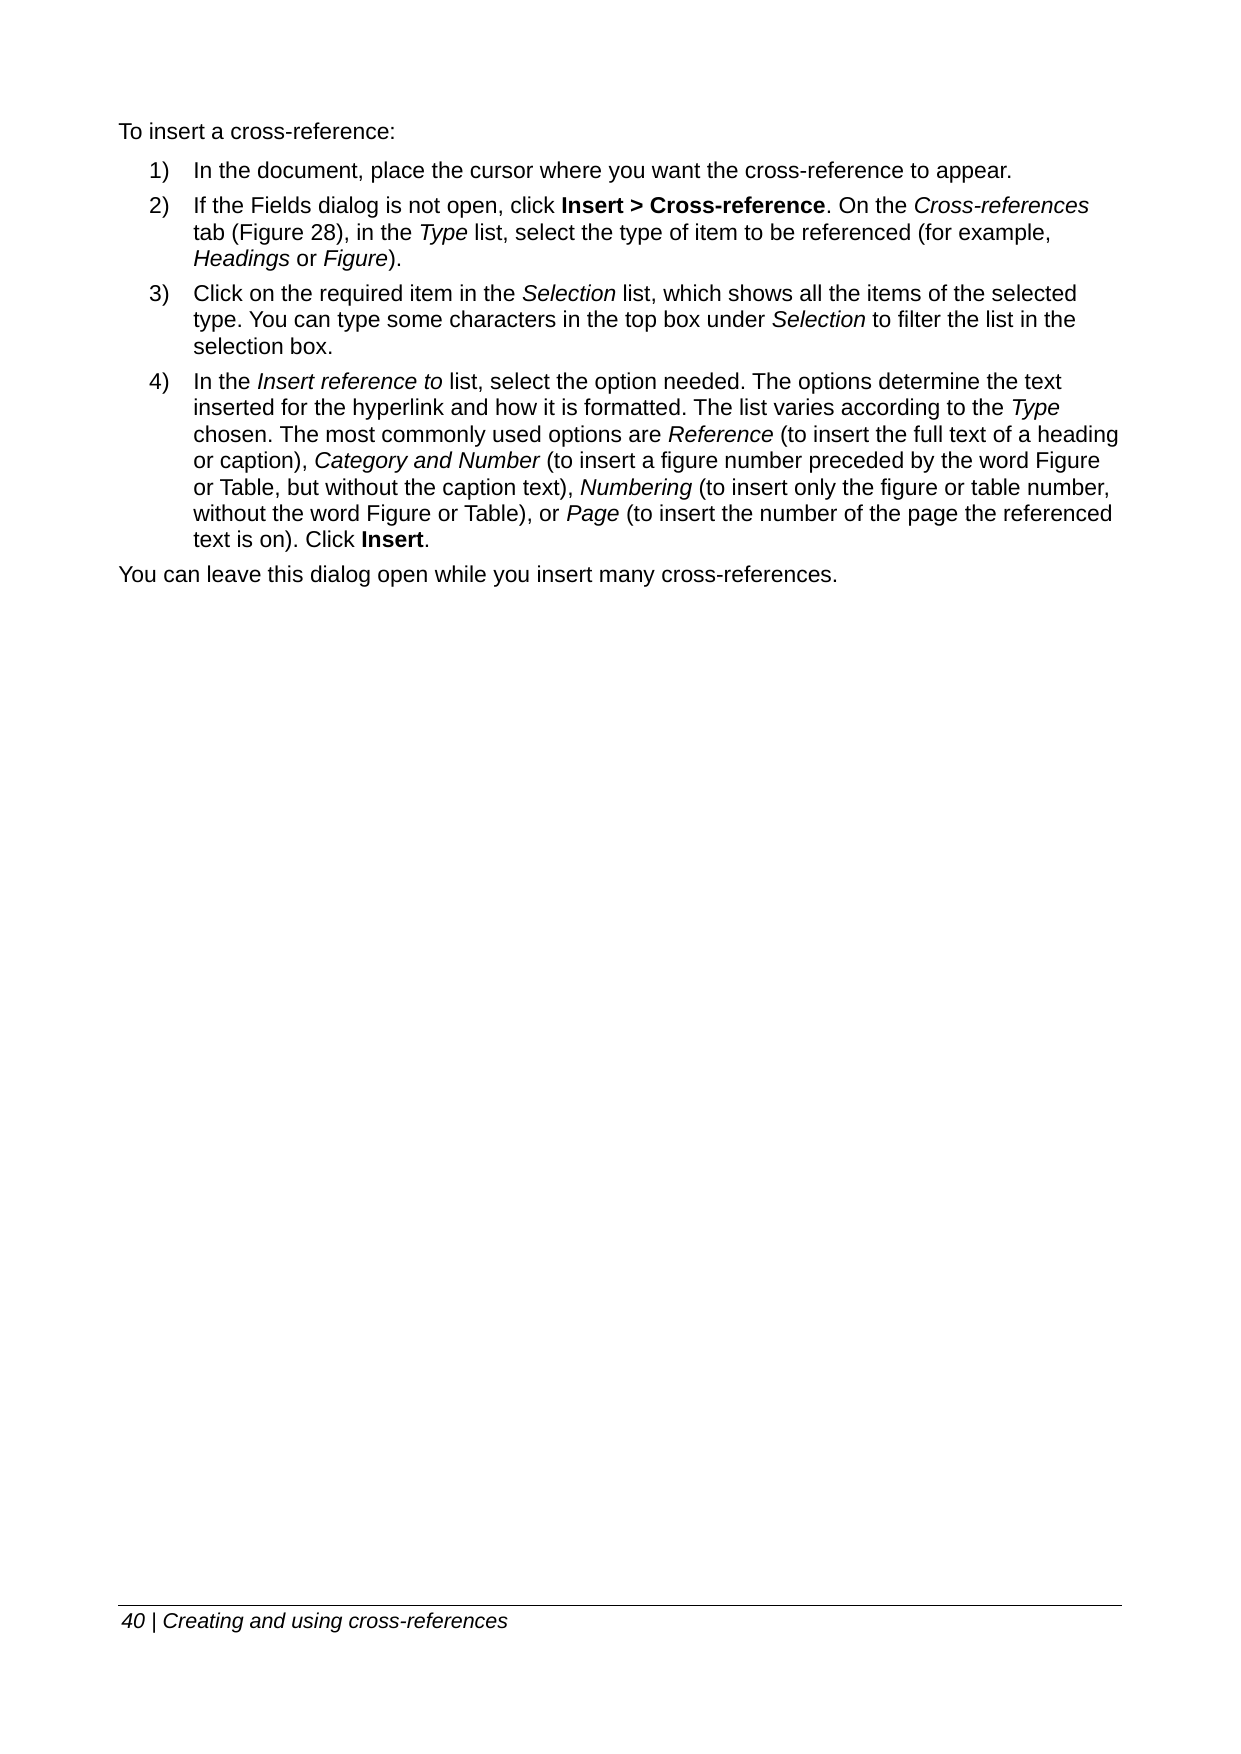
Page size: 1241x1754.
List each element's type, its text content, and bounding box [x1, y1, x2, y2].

list In the Insert reference to list, select the option needed. The options determine the text inserted for the hyperlink and how it is formatted. The list varies according to the Type chosen. The most commonly used options are Reference (to insert the full text of a heading or caption), Category and Number (to insert a figure number preceded by the word Figure or Table, but without the caption text), Numbering (to insert only the figure or table number, without the word Figure or Table), or Page (to insert the number of the page the referenced text is on). Click Insert. [169, 368, 1122, 552]
list Click on the required item in the Selection list, which shows all the items of the selected type. You can type some characters in the top box under Selection to filter the list in the selection box. [169, 280, 1122, 359]
list In the document, place the cursor where you want the cross-reference to appear. [169, 157, 1122, 183]
list To insert a cross-reference: [118, 118, 1122, 144]
text You can leave this dialog open while you insert many cross-references. [118, 561, 1122, 588]
list If the Fields dialog is not open, click Insert > Cross-reference. On the Cross-references tab (Figure 28), in the Type list, select the type of item to be referenced (for example, Headings or Figure). [169, 192, 1122, 271]
